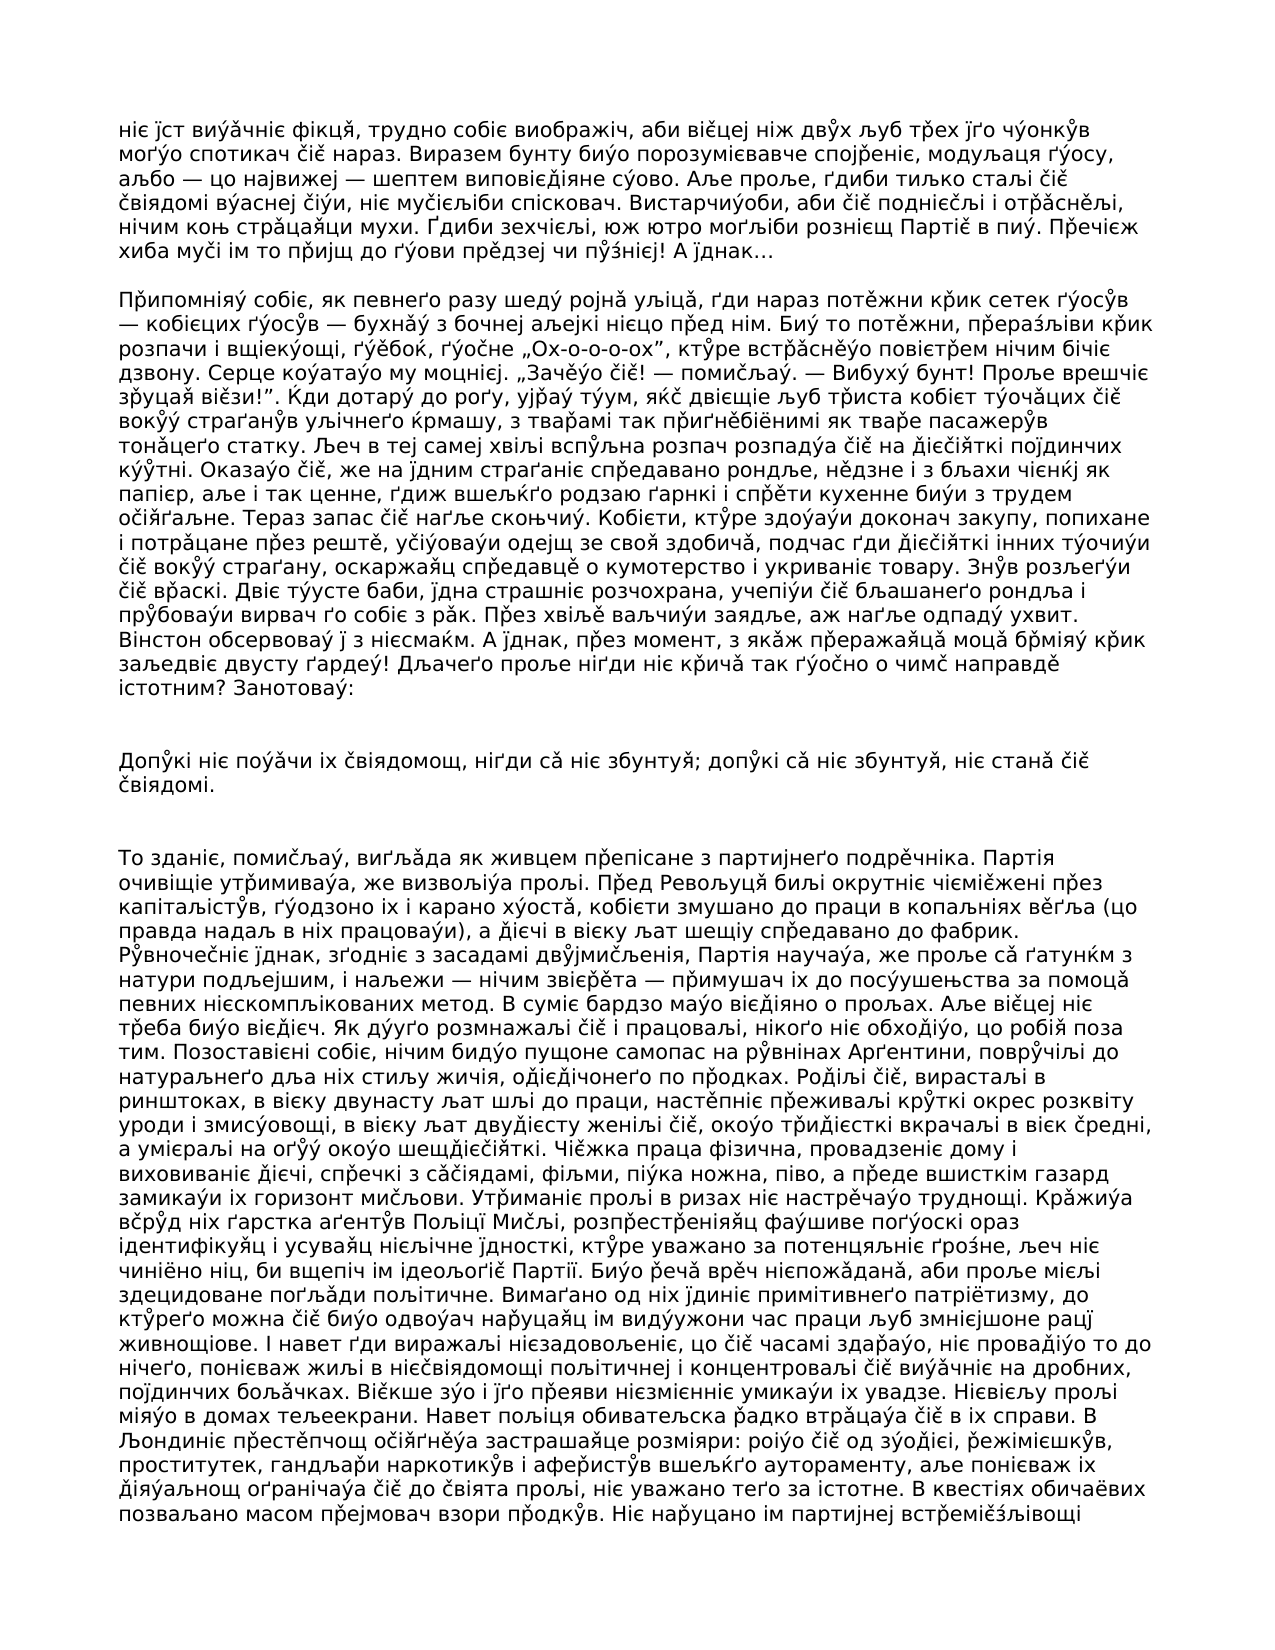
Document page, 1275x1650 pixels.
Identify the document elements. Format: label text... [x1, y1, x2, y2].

text То зданіє, помис̌љау́, виґља̌да як живцем пр̌епісане з партијнеґо подре̌чніка. Партія очивіщіе утр̌имивау́а, же визвољіу́а прољі. Пр̌ед Ревољуця̌ биљі окрутніє чієміє̌жені пр̌ез капітаљісту̊в, ґу́одзоно іх і карано ху́оста̌, кобієти змушано до праци в копаљніях ве̌ґља (цо правда надаљ в ніх працовау́и), а д̌ієчі в вієку љат шещіу спр̌едавано до фабрик. Ру̊вночес̌ніє ȷ̈днак, зґодніє з засадамі дву̊јмис̌љенія, Партія научау́а, же проље са̌ ґатунќм з натури подљејшим, і наљежи — нічим звієр̌е̌та — пр̌имушач іх до посу́ушењства за помоца̌ певних нієскомпљікованих метод. В суміє бардзо мау́о вієд̌іяно о прољах. Аље віє̌цеј ніє тр̌еба биу́о вієд̌ієч. Як ду́уґо розмнажаљі с̌іє̌ і працоваљі, нікоґо ніє обход̌іу́о, цо робія̌ поза тим. Позоставієні собіє, нічим биду́о пущоне самопас на ру̊внінах Арґентини, повру̊чіљі до натураљнеґо дља ніх стиљу жичія, од̌ієд̌ічонеґо по пр̌одках. Род̌іљі с̌іє̌, вирастаљі в ринштоках, в вієку двунасту љат шљі до праци, насте̌пніє пр̌еживаљі кру̊ткі окрес розквіту уроди і змису́овощі, в вієку љат двуд̌ієсту женіљі с̌іє̌, окоу́о тр̌ид̌ієсткі вкрачаљі в вієк с̌редні, а умієраљі на оґу̊у́ окоу́о шещд̌ієс̌ія̌ткі. Чіє̌жка праца фізична, провадзеніє дому і виховиваніє д̌ієчі, спр̌ечкі з са̌с̌іядамі, фіљми, піу́ка ножна, піво, а пр̌еде вшисткім газард замикау́и іх горизонт мис̌љови. Утр̌иманіє прољі в ризах ніє настре̌чау́о труднощі. Кра̌жиу́а вс̌ру̊д ніх ґарстка аґенту̊в Пољіцї Мис̌љі, розпр̌естр̌еніяя̌ц фау́шиве поґу́оскі ораз ідентифікуя̌ц і усувая̌ц нієљічне ȷ̈дносткі, кту̊ре уважано за потенцяљніє ґроз́не, љеч ніє чиніёно ніц, би вщепіч ім ідеољоґіє̌ Партії. Биу́о р̌еча̌ вре̌ч нієпожа̌дана̌, аби проље мієљі здецидоване поґља̌ди пољітичне. Вимаґано од ніх ȷ̈диніє примітивнеґо патріётизму, до кту̊реґо можна с̌іє̌ биу́о одвоу́ач нар̌уцая̌ц ім виду́ужони час праци љуб змнієјшоне рацȷ̈ живнощіове. І навет ґди виражаљі нієзадовољеніє, цо с̌іє̌ часамі здар̌ау́о, ніє провад̌іу́о то до нічеґо, понієваж жиљі в нієс̌віядомощі пољітичнеј і концентроваљі с̌іє̌ виу́а̌чніє на дробних, поȷ̈динчих боља̌чках. Віє̌кше зу́о і ȷ̈ґо пр̌еяви нієзмієнніє умикау́и іх увадзе. Нієвієљу прољі міяу́о в домах тељеекрани. Навет пољіця обиватељска р̌адко втра̌цау́а с̌іє̌ в іх справи. В Љондиніє пр̌есте̌пчощ ос̌ія̌ґне̌у́а застрашая̌це розміяри: роіу́о с̌іє̌ од зу́од̌ієі, р̌ежімієшку̊в, проститутек, гандљар̌и наркотику̊в і афер̌исту̊в вшељќґо аутораменту, аље понієваж іх д̌іяу́аљнощ оґранічау́а с̌іє̌ до с̌віята прољі, ніє уважано теґо за істотне. В квестіях обичаёвих позваљано масом пр̌ејмовач взори пр̌одку̊в. Ніє нар̌уцано ім партијнеј встр̌еміє̌з́љівощі [118, 846, 1157, 1526]
text Пр̌ипомніяу́ собіє, як певнеґо разу шеду́ ројна̌ уљіца̌, ґди нараз поте̌жни кр̌ик сетек ґу́осу̊в — кобієцих ґу́осу̊в — бухна̌у́ з бочнеј аљејкі нієцо пр̌ед нім. Биу́ то поте̌жни, пр̌ераз́љіви кр̌ик розпачи і вщіеку́ощі, ґу́е̌боќ, ґу́ос̌не „Ох-о-о-о-ох”, кту̊ре встр̌а̌сне̌у́о повієтр̌ем нічим бічіє дзвону. Серце коу́атау́о му моцнієј. „Заче̌у́о с̌іє̌! — помис̌љау́. — Вибуху́ бунт! Проље врешчіє зр̌уцая̌ віє̌зи!”. Ќди дотару́ до роґу, ујр̌ау́ ту́ум, яќс̌ двієщіе љуб тр̌иста кобієт ту́оча̌цих с̌іє̌ воку̊у́ страґану̊в уљічнеґо ќрмашу, з твар̌амі так пр̌иґне̌біёнимі як твар̌е пасажеру̊в тона̌цеґо статку. Љеч в теј самеј хвіљі вспу̊љна розпач розпаду́а с̌іє̌ на д̌ієс̌ія̌ткі поȷ̈динчих ку́у̊тні. Оказау́о с̌іє̌, же на ȷ̈дним страґаніє спр̌едавано рондље, не̌дзне і з бљахи чієнќј як папієр, аље і так ценне, ґдиж вшељќґо родзаю ґарнкі і спр̌е̌ти кухенне биу́и з трудем ос̌ія̌ґаљне. Тераз запас с̌іє̌ наґље скоњчиу́. Кобієти, кту̊ре здоу́ау́и доконач закупу, попихане і потра̌цане пр̌ез реште̌, ус̌іу́овау́и одејщ зе своя̌ здобича̌, подчас ґди д̌ієс̌ія̌ткі інних ту́очиу́и с̌іє̌ воку̊у́ страґану, оскаржая̌ц спр̌едавце̌ о кумотерство і укриваніє товару. Зну̊в розљеґу́и с̌іє̌ вр̌аскі. Двіє ту́усте баби, ȷ̈дна страшніє розчохрана, учепіу́и с̌іє̌ бљашанеґо рондља і пру̊бовау́и вирвач ґо собіє з ра̌к. Пр̌ез хвіље̌ ваљчиу́и заядље, аж наґље одпаду́ ухвит. Вінстон обсервовау́ ȷ̈ з нієсмаќм. А ȷ̈днак, пр̌ез момент, з яка̌ж пр̌еражая̌ца̌ моца̌ бр̌міяу́ кр̌ик заљедвіє двусту ґардеу́! Дљачеґо проље ніґди ніє кр̌ича̌ так ґу́ос̌но о чимс̌ направде̌ істотним? Занотовау́: [118, 288, 1157, 701]
text ніє ȷ̈ст виу́а̌чніє фікця̌, трудно собіє виображіч, аби віє̌цеј ніж дву̊х љуб тр̌ех ȷ̈ґо чу́онку̊в моґу́о спотикач с̌іє̌ нараз. Виразем бунту биу́о порозумієвавче спојр̌еніє, модуљаця ґу́осу, аљбо — цо највижеј — шептем виповієд̌іяне су́ово. Аље проље, ґдиби тиљко стаљі с̌іє̌ с̌віядомі ву́аснеј с̌іу́и, ніє мус̌ієљіби спісковач. Вистарчиу́оби, аби с̌іє̌ поднієс̌љі і отр̌а̌сне̌љі, нічим коњ стра̌цая̌ци мухи. Ґдиби зехчієљі, юж ютро моґљіби рознієщ Партіє̌ в пиу́. Пр̌ечієж хиба мус̌і ім то пр̌ијщ до ґу́ови пре̌дзеј чи пу̊з́нієј! А ȷ̈днак… [118, 118, 1157, 264]
text Допу̊кі ніє поу́а̌чи іх с̌віядомощ, ніґди са̌ ніє збунтуя̌; допу̊кі са̌ ніє збунтуя̌, ніє стана̌ с̌іє̌ с̌віядомі. [118, 749, 1157, 798]
